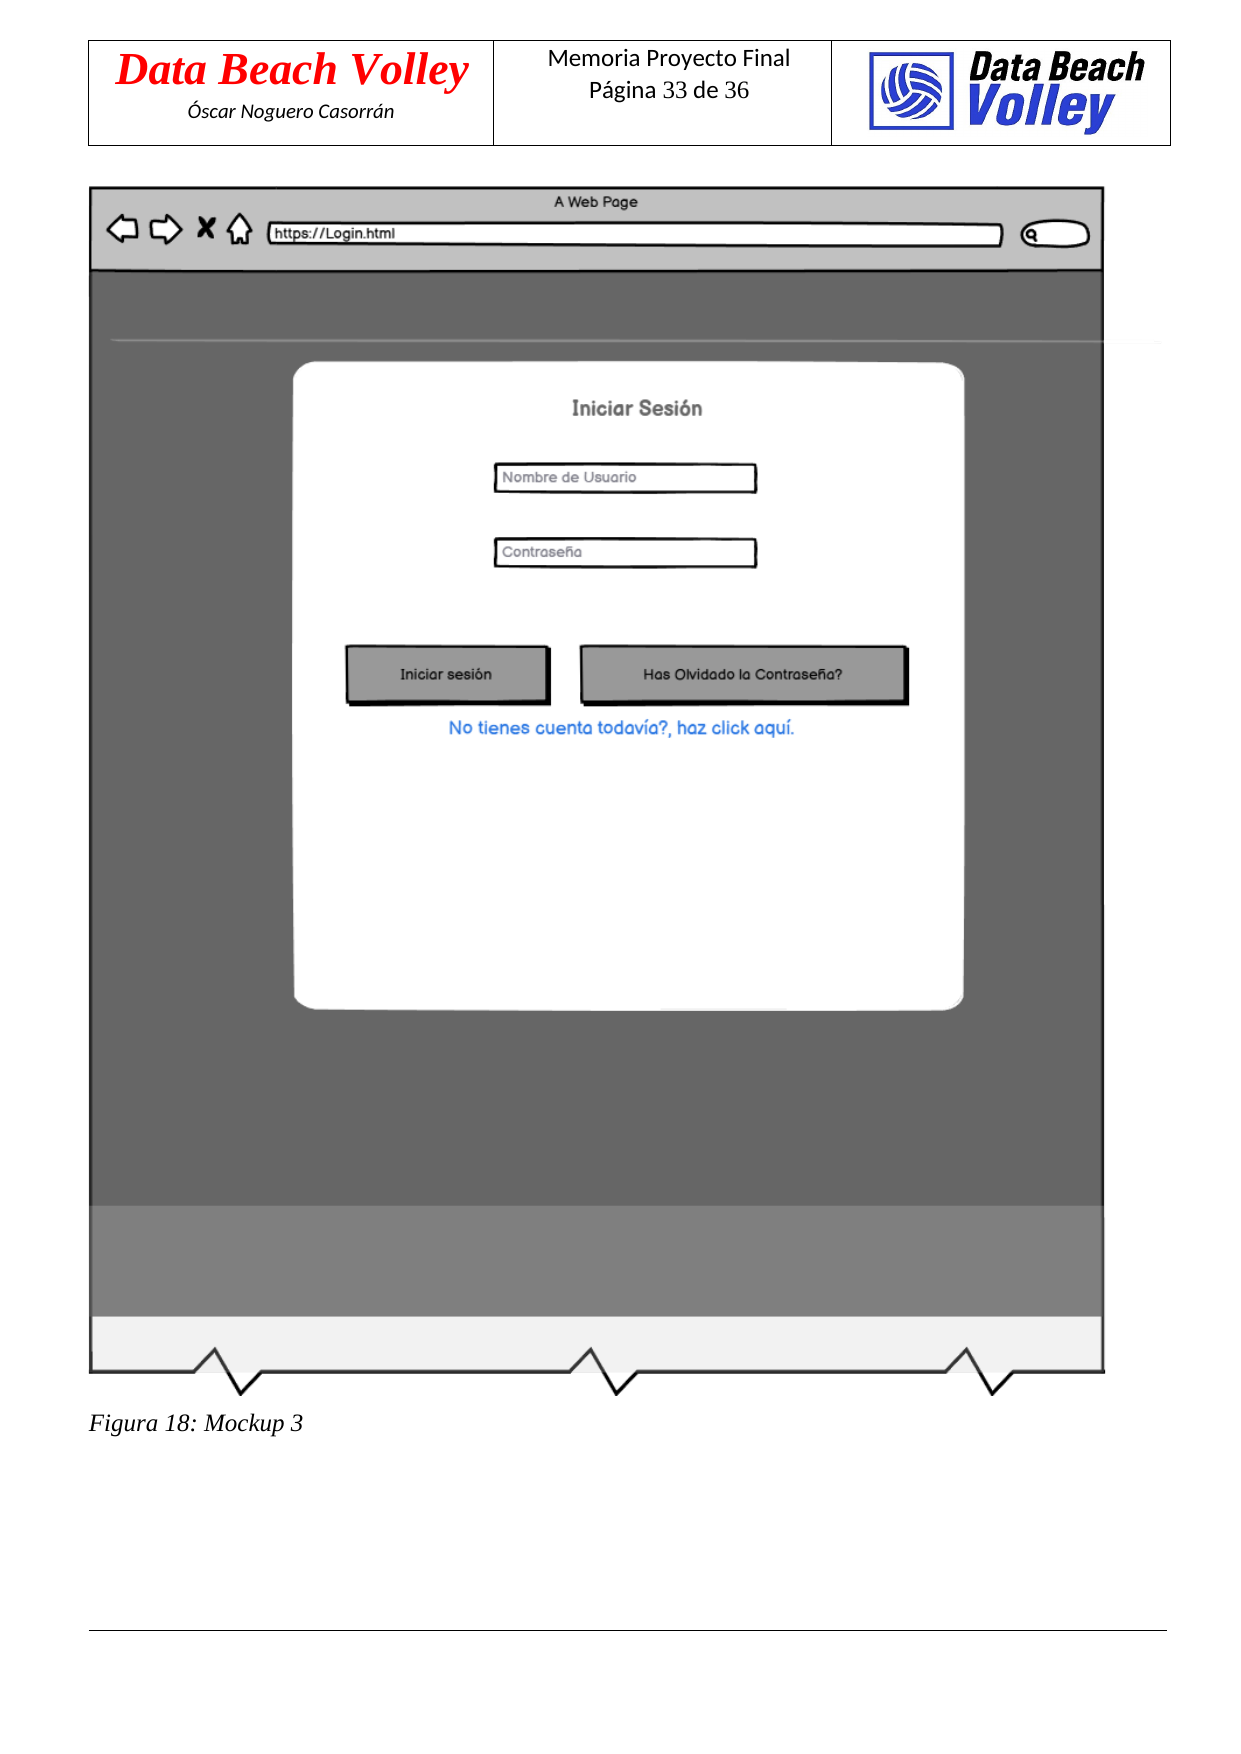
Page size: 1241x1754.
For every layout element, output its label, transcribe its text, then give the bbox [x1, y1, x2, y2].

picture [867, 48, 1148, 137]
text Figura 18: Mockup 3 [89, 1396, 1167, 1436]
picture [88, 186, 1167, 1396]
